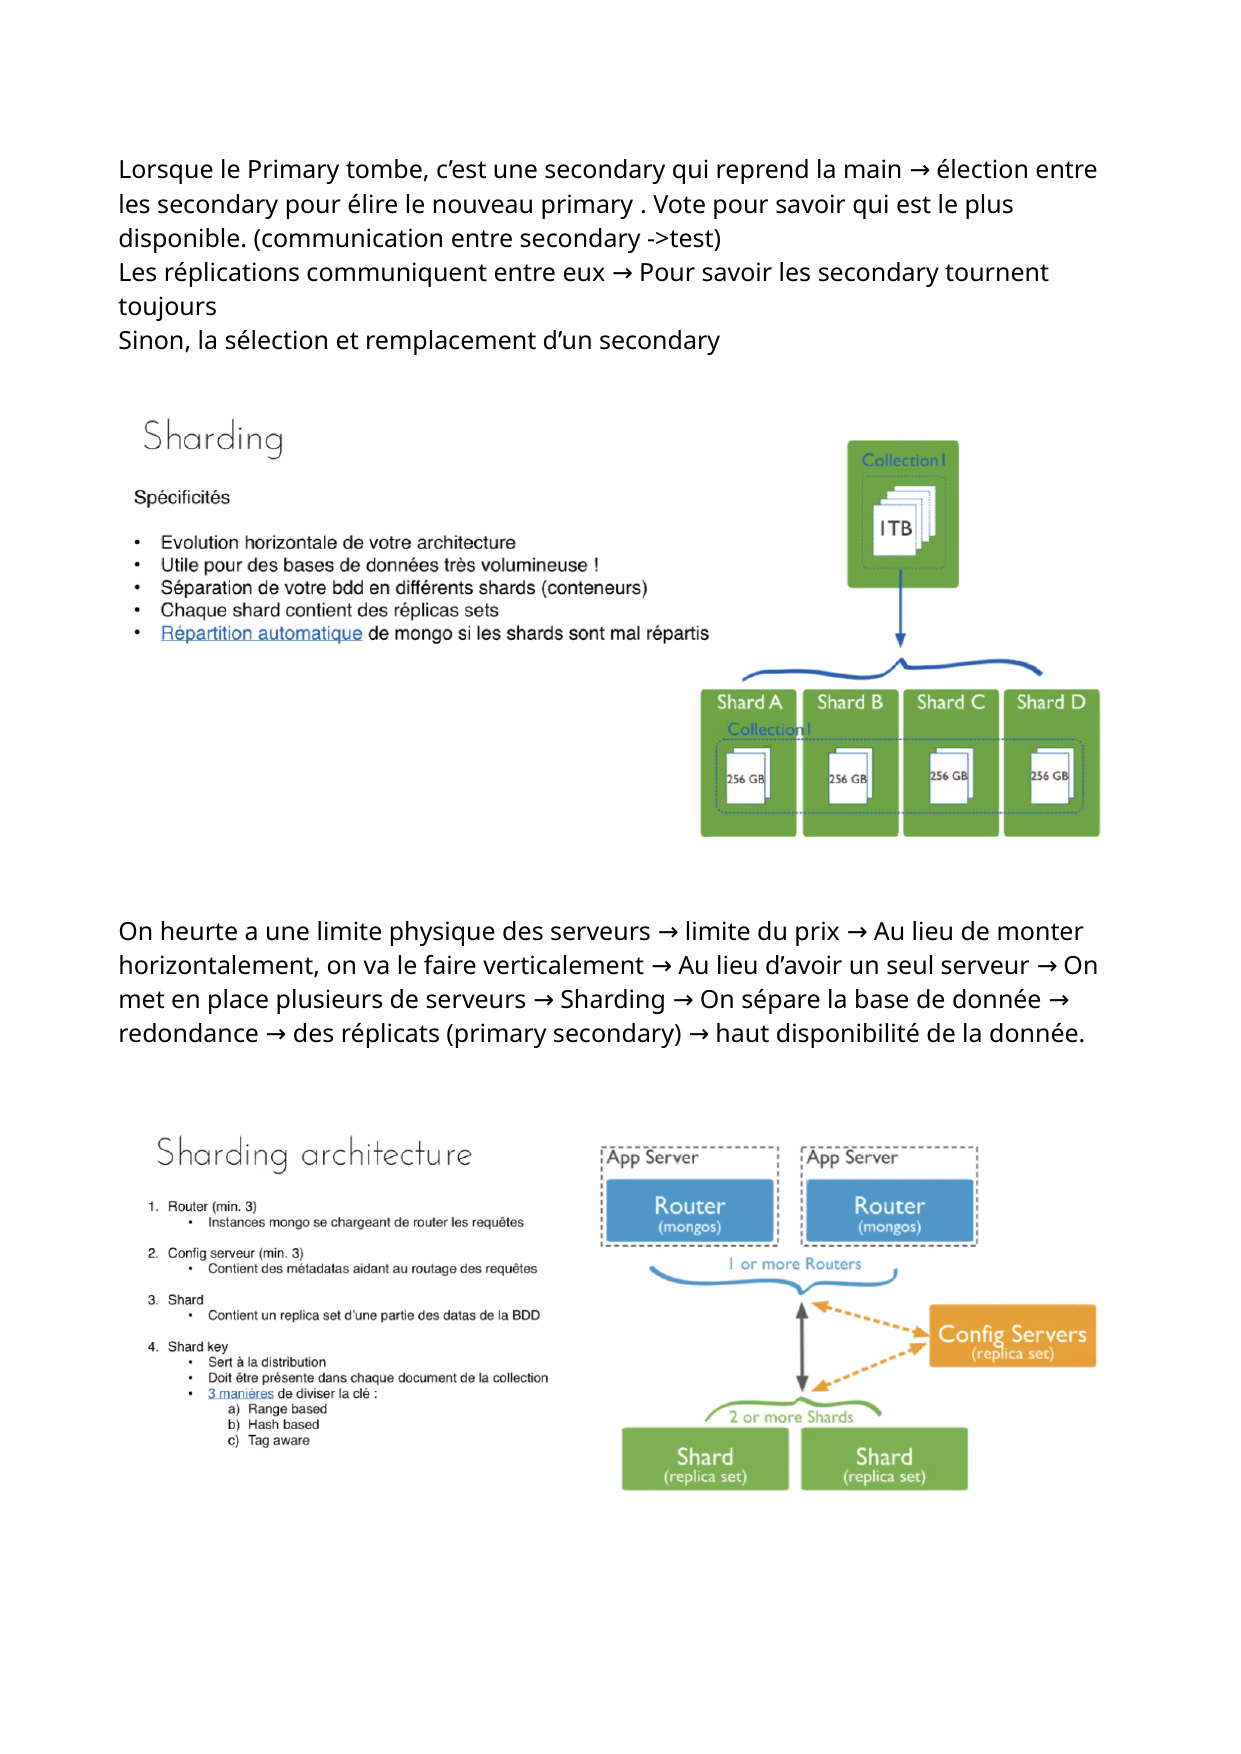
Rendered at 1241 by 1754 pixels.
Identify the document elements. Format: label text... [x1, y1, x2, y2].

text On heurte a une limite physique des serveurs → limite du prix → Au lieu de monter horizontalement, on va le faire verticalement → Au lieu d’avoir un seul serveur → On met en place plusieurs de serveurs → Sharding → On sépare la base de donnée → redondance → des réplicats (primary secondary) → haut disponibilité de la donnée. [118, 914, 1122, 1050]
text Lorsque le Primary tombe, c’est une secondary qui reprend la main → élection entre les secondary pour élire le nouveau primary . Vote pour savoir qui est le plus disponible. (communication entre secondary ->test) [118, 152, 1122, 254]
picture [118, 1116, 1123, 1533]
text Les réplications communiquent entre eux → Pour savoir les secondary tournent toujours [118, 254, 1122, 322]
text Sinon, la sélection et remplacement d’un secondary [118, 322, 1122, 357]
picture [118, 403, 1123, 857]
